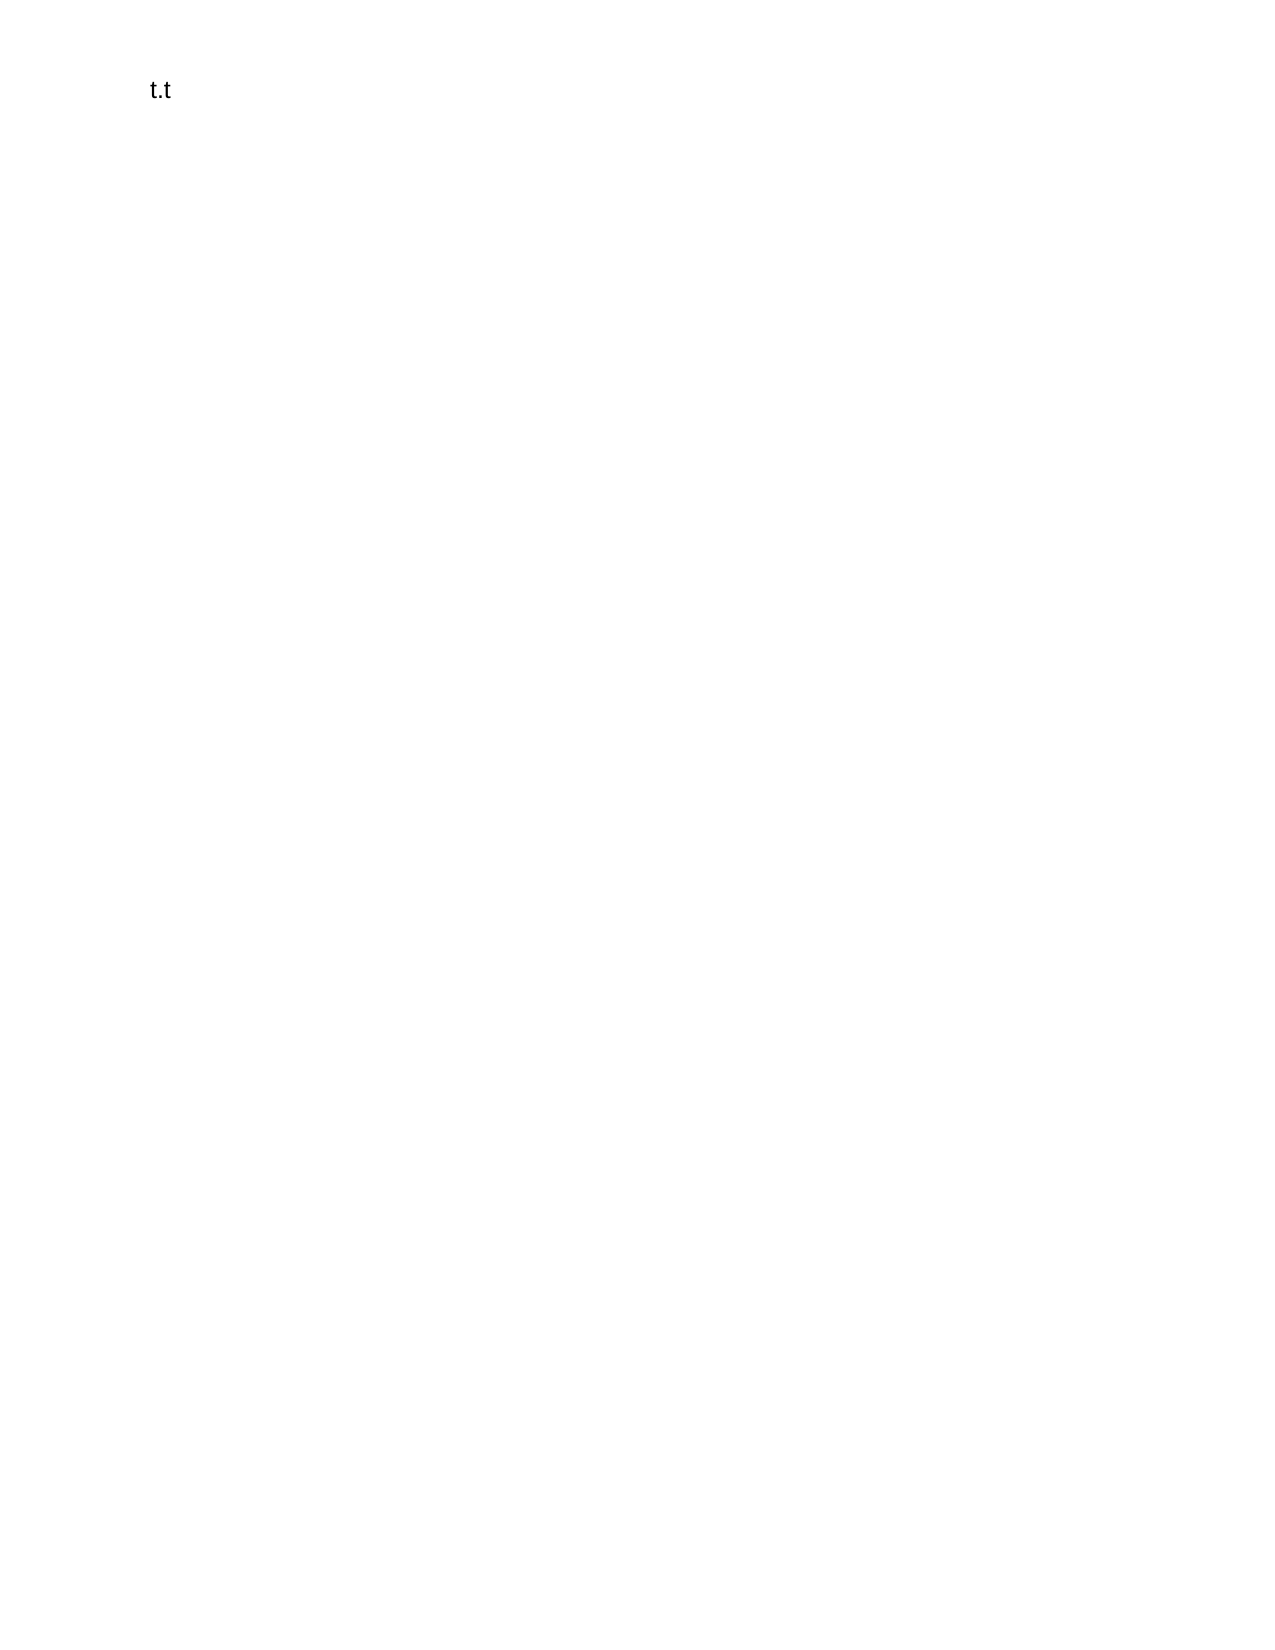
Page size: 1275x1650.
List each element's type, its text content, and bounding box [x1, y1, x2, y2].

text t.t [150, 75, 1125, 104]
